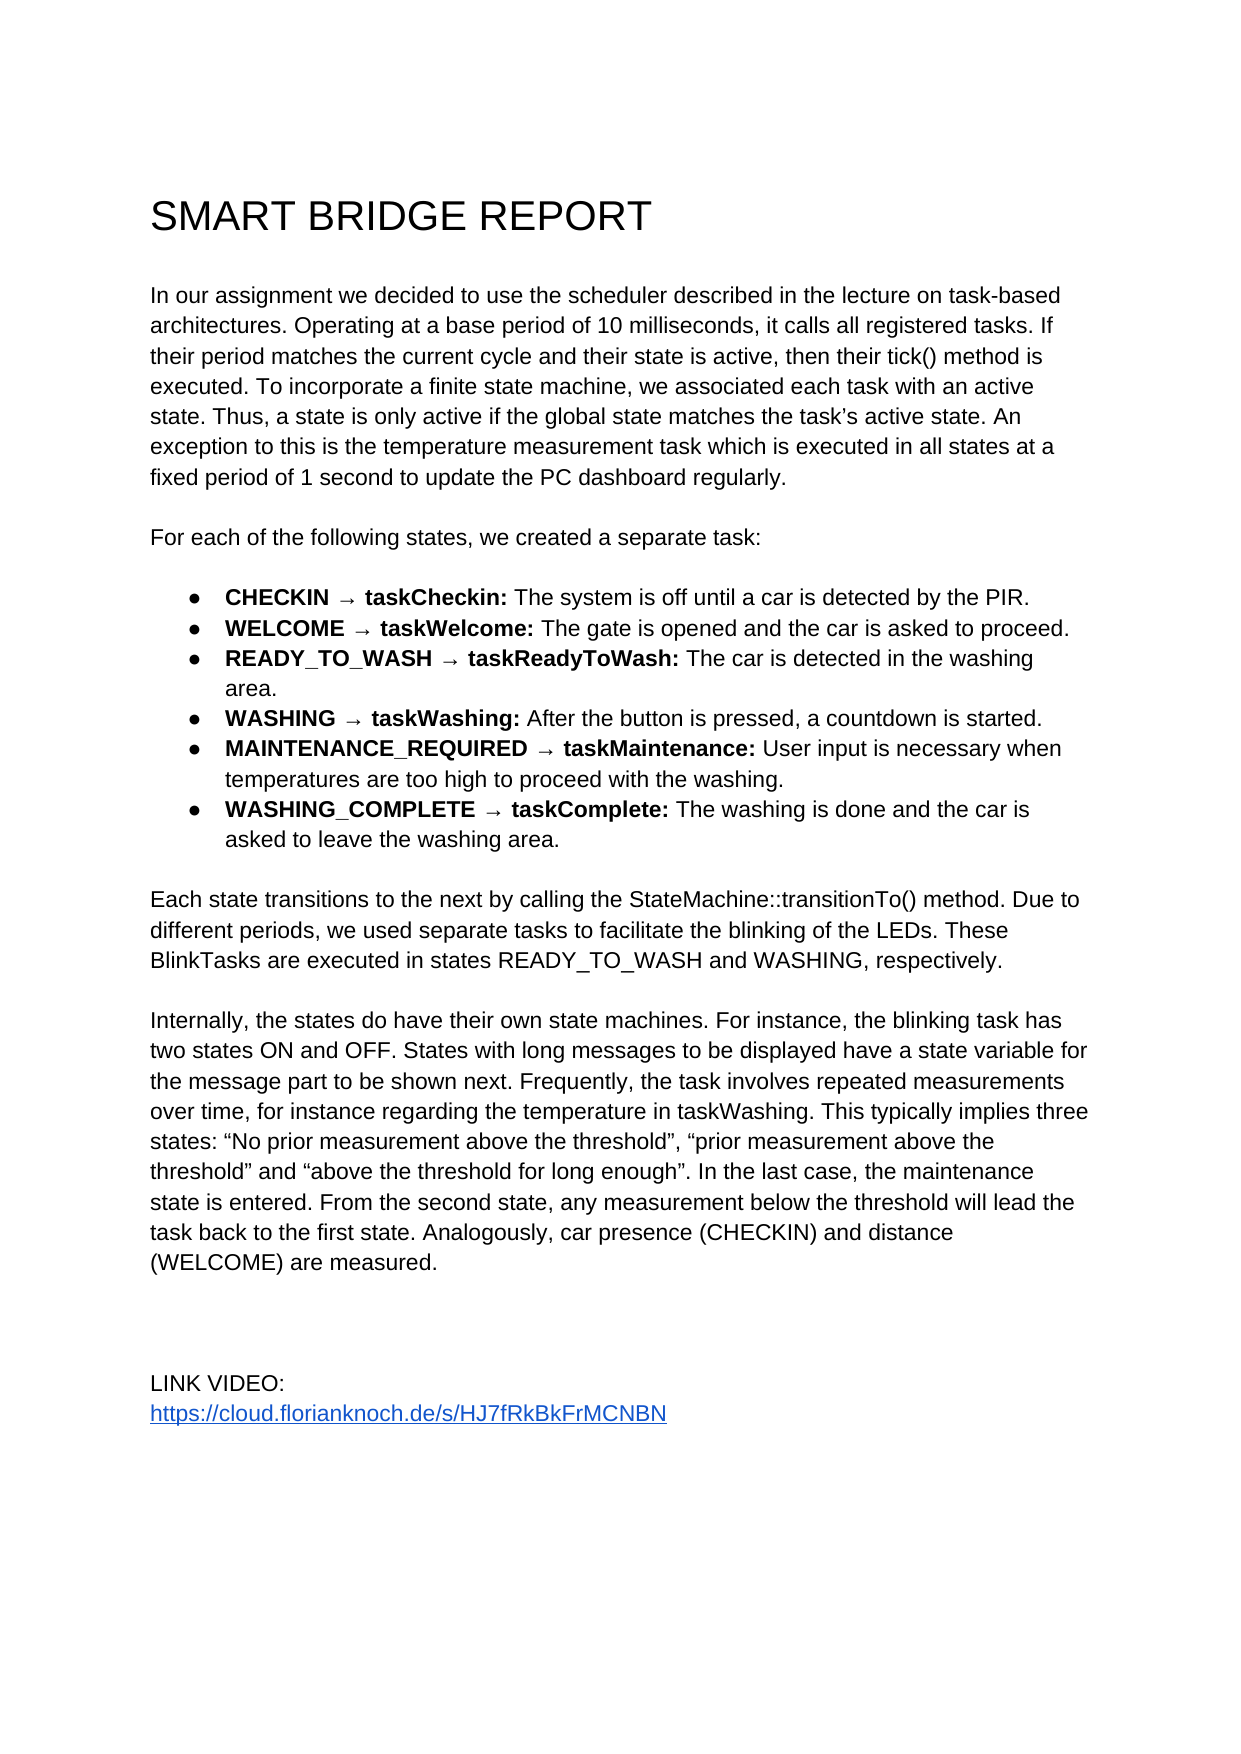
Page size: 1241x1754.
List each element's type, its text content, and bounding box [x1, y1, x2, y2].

text Internally, the states do have their own state machines. For instance, the blinking task has two states ON and OFF. States with long messages to be displayed have a state variable for the message part to be shown next. Frequently, the task involves repeated measurements over time, for instance regarding the temperature in taskWashing. This typically implies three states: “No prior measurement above the threshold”, “prior measurement above the threshold” and “above the threshold for long enough”. In the last case, the maintenance state is entered. From the second state, any measurement below the threshold will lead the task back to the first state. Analogously, car presence (CHECKIN) and distance (WELCOME) are measured. [150, 1007, 1090, 1275]
list MAINTENANCE_REQUIRED → taskMaintenance: User input is necessary when temperatures are too high to proceed with the washing. [187, 735, 1090, 792]
list WELCOME → taskWelcome: The gate is opened and the car is asked to proceed. [187, 614, 1090, 641]
text For each of the following states, we created a separate task: [150, 524, 1090, 550]
list CHECKIN → taskCheckin: The system is off until a car is detected by the PIR. [187, 584, 1090, 611]
text LINK VIDEO: [150, 1370, 1090, 1396]
list WASHING_COMPLETE → taskComplete: The washing is done and the car is asked to leave the washing area. [187, 796, 1090, 852]
list WASHING → taskWashing: After the button is pressed, a countdown is started. [187, 705, 1090, 732]
text In our assignment we decided to use the scheduler described in the lecture on task-based architectures. Operating at a base period of 10 milliseconds, it calls all registered tasks. If their period matches the current cycle and their state is active, then their tick() method is executed. To incorporate a finite state machine, we associated each task with an active state. Thus, a state is only active if the global state matches the task’s active state. An exception to this is the temperature measurement task which is executed in all states at a fixed period of 1 second to update the PC dashboard regularly. [150, 282, 1090, 490]
list READY_TO_WASH → taskReadyToWash: The car is detected in the washing area. [187, 645, 1090, 701]
text https://cloud.florianknoch.de/s/HJ7fRkBkFrMCNBN [150, 1400, 1090, 1426]
subtitle SMART BRIDGE REPORT [150, 192, 1090, 239]
text Each state transitions to the next by calling the StateMachine::transitionTo() method. Due to different periods, we used separate tasks to facilitate the blinking of the LEDs. These BlinkTasks are executed in states READY_TO_WASH and WASHING, respectively. [150, 886, 1090, 973]
